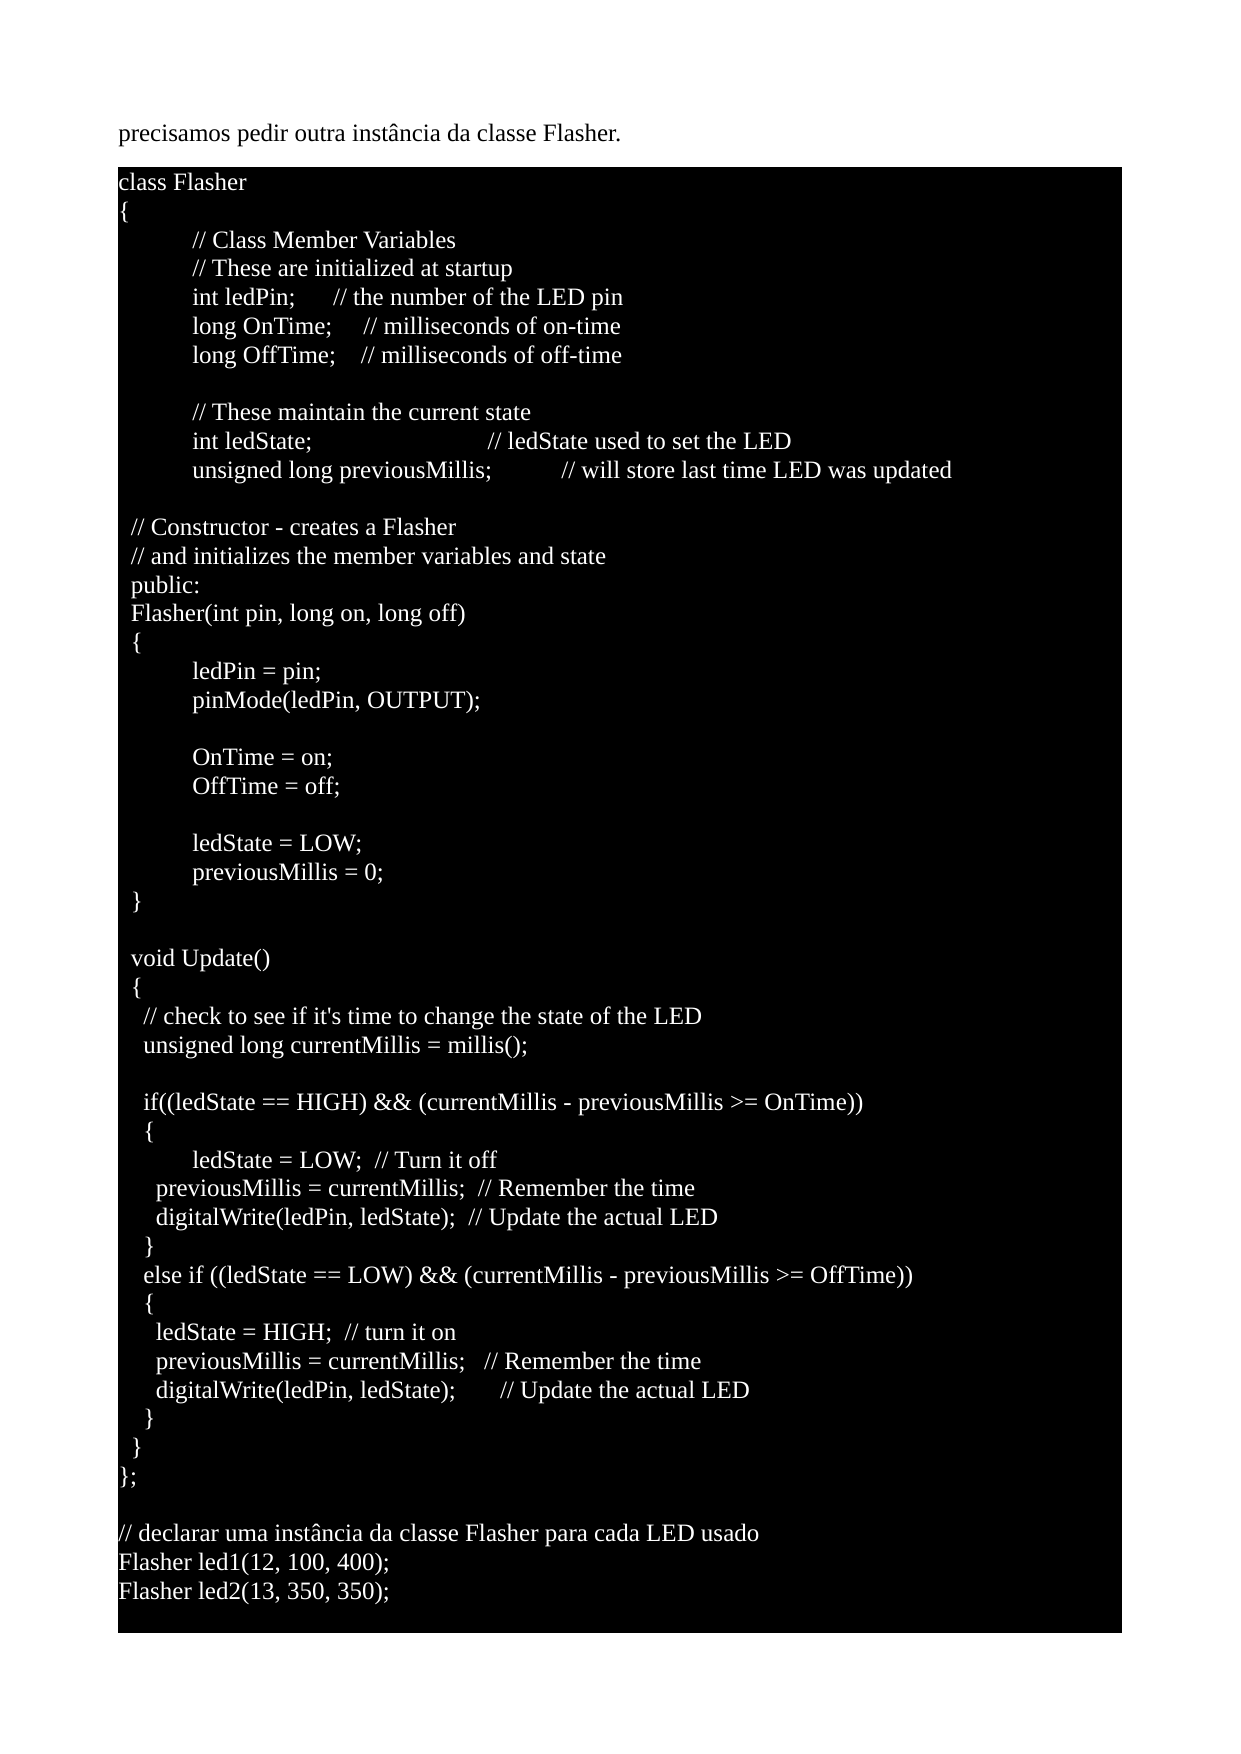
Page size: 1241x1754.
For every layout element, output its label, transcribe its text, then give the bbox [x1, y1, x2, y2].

text unsigned long currentMillis = millis(); [118, 1030, 1122, 1058]
text // Class Member Variables [118, 225, 1122, 253]
text Flasher led2(13, 350, 350); [118, 1576, 1122, 1605]
text previousMillis = currentMillis; // Remember the time [118, 1346, 1122, 1375]
text // check to see if it's time to change the state of the LED [118, 1001, 1122, 1030]
text precisamos pedir outra instância da classe Flasher. [118, 118, 1122, 147]
text unsigned long previousMillis; // will store last time LED was updated [118, 455, 1122, 483]
text OffTime = off; [118, 771, 1122, 800]
text pinMode(ledPin, OUTPUT); [118, 685, 1122, 713]
text // declarar uma instância da classe Flasher para cada LED usado [118, 1518, 1122, 1547]
text }; [118, 1461, 1122, 1490]
text { [118, 196, 1122, 225]
text if((ledState == HIGH) && (currentMillis - previousMillis >= OnTime)) [118, 1087, 1122, 1116]
text OnTime = on; [118, 742, 1122, 771]
text // These are initialized at startup [118, 253, 1122, 282]
text digitalWrite(ledPin, ledState); // Update the actual LED [118, 1375, 1122, 1403]
text { [118, 972, 1122, 1001]
text ledPin = pin; [118, 656, 1122, 685]
text digitalWrite(ledPin, ledState); // Update the actual LED [118, 1202, 1122, 1231]
text previousMillis = currentMillis; // Remember the time [118, 1173, 1122, 1202]
text } [118, 1403, 1122, 1432]
text class Flasher [118, 167, 1122, 196]
text { [118, 1288, 1122, 1317]
text } [118, 886, 1122, 915]
text ledState = HIGH; // turn it on [118, 1317, 1122, 1346]
text long OffTime; // milliseconds of off-time [118, 340, 1122, 368]
text else if ((ledState == LOW) && (currentMillis - previousMillis >= OffTime)) [118, 1260, 1122, 1288]
text // Constructor - creates a Flasher [118, 512, 1122, 541]
text ledState = LOW; [118, 828, 1122, 857]
text } [118, 1231, 1122, 1260]
text // and initializes the member variables and state [118, 541, 1122, 570]
text int ledState; // ledState used to set the LED [118, 426, 1122, 455]
text public: [118, 570, 1122, 598]
text { [118, 627, 1122, 656]
text long OnTime; // milliseconds of on-time [118, 311, 1122, 340]
text Flasher led1(12, 100, 400); [118, 1547, 1122, 1576]
text ledState = LOW; // Turn it off [118, 1145, 1122, 1173]
text } [118, 1432, 1122, 1461]
text int ledPin; // the number of the LED pin [118, 282, 1122, 311]
text { [118, 1116, 1122, 1145]
text void Update() [118, 943, 1122, 972]
text // These maintain the current state [118, 397, 1122, 426]
text previousMillis = 0; [118, 857, 1122, 886]
text Flasher(int pin, long on, long off) [118, 598, 1122, 627]
